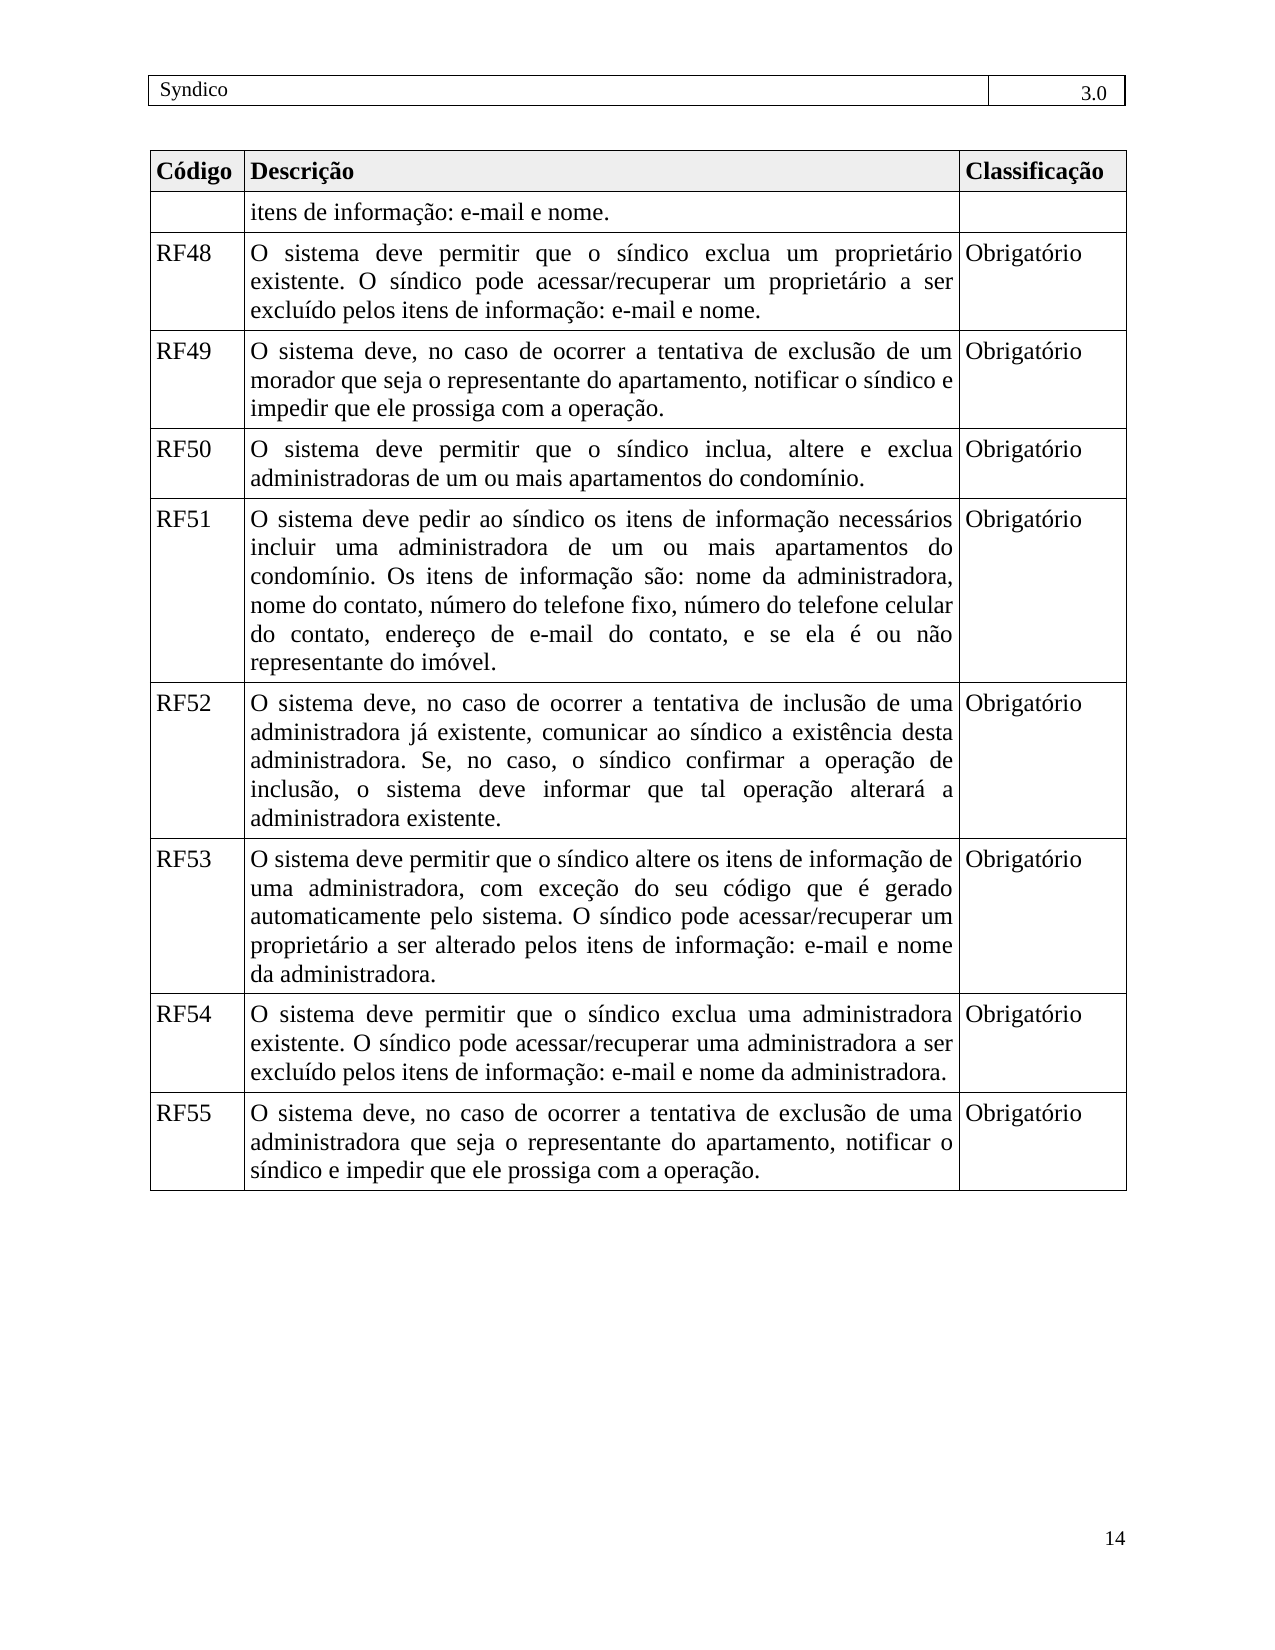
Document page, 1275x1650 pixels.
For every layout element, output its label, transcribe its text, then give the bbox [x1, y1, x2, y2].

table_cell [151, 192, 244, 231]
table_cell Obrigatório [960, 683, 1126, 838]
table_cell RF50 [151, 429, 244, 497]
table_cell RF48 [151, 233, 244, 330]
table_header Código [151, 151, 244, 191]
table_cell itens de informação: e-mail e nome. [245, 192, 959, 231]
table_cell O sistema deve permitir que o síndico exclua uma administradora existente. O síndico pode acessar/recuperar uma administradora a ser excluído pelos itens de informação: e-mail e nome da administradora. [245, 994, 959, 1092]
table_cell Obrigatório [960, 1093, 1126, 1190]
table_cell O sistema deve, no caso de ocorrer a tentativa de exclusão de uma administradora que seja o representante do apartamento, notificar o síndico e impedir que ele prossiga com a operação. [245, 1093, 959, 1190]
table_header Descrição [245, 151, 959, 191]
table_cell Obrigatório [960, 429, 1126, 497]
table_cell O sistema deve, no caso de ocorrer a tentativa de exclusão de um morador que seja o representante do apartamento, notificar o síndico e impedir que ele prossiga com a operação. [245, 331, 959, 428]
table_cell RF51 [151, 499, 244, 682]
table_cell Obrigatório [960, 994, 1126, 1092]
table_cell RF53 [151, 839, 244, 993]
table_cell O sistema deve pedir ao síndico os itens de informação necessários incluir uma administradora de um ou mais apartamentos do condomínio. Os itens de informação são: nome da administradora, nome do contato, número do telefone fixo, número do telefone celular do contato, endereço de e-mail do contato, e se ela é ou não representante do imóvel. [245, 499, 959, 682]
table_cell Obrigatório [960, 233, 1126, 330]
table_cell O sistema deve permitir que o síndico exclua um proprietário existente. O síndico pode acessar/recuperar um proprietário a ser excluído pelos itens de informação: e-mail e nome. [245, 233, 959, 330]
table_cell RF52 [151, 683, 244, 838]
table_cell Obrigatório [960, 839, 1126, 993]
table_cell RF54 [151, 994, 244, 1092]
table_cell RF55 [151, 1093, 244, 1190]
table_cell RF49 [151, 331, 244, 428]
table_cell O sistema deve, no caso de ocorrer a tentativa de inclusão de uma administradora já existente, comunicar ao síndico a existência desta administradora. Se, no caso, o síndico confirmar a operação de inclusão, o sistema deve informar que tal operação alterará a administradora existente. [245, 683, 959, 838]
table_cell O sistema deve permitir que o síndico inclua, altere e exclua administradoras de um ou mais apartamentos do condomínio. [245, 429, 959, 497]
table_cell O sistema deve permitir que o síndico altere os itens de informação de uma administradora, com exceção do seu código que é gerado automaticamente pelo sistema. O síndico pode acessar/recuperar um proprietário a ser alterado pelos itens de informação: e-mail e nome da administradora. [245, 839, 959, 993]
table_cell Obrigatório [960, 499, 1126, 682]
table_cell [960, 192, 1126, 231]
table_cell Obrigatório [960, 331, 1126, 428]
table_header Classificação [960, 151, 1126, 191]
